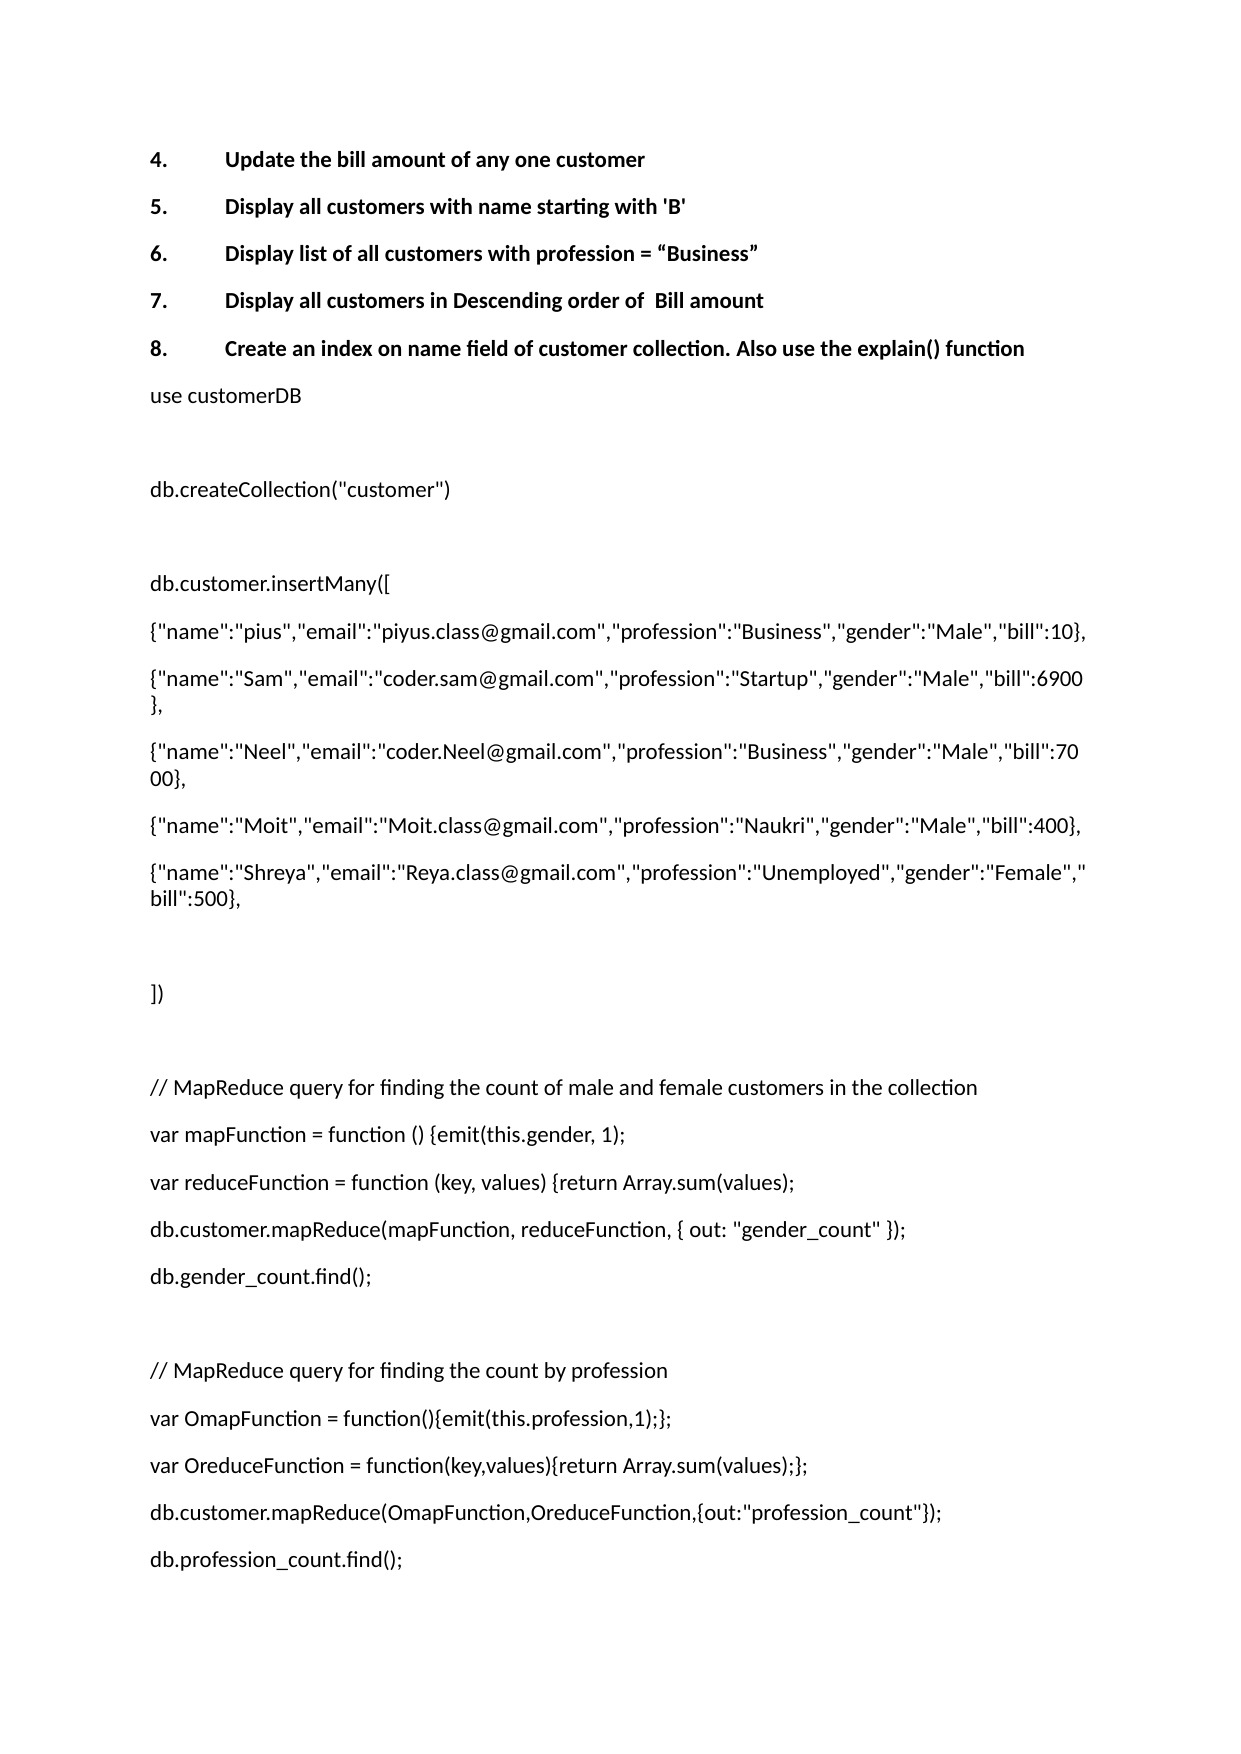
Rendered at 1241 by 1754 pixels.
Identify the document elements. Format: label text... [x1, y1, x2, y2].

text 6. Display list of all customers with profession = “Business” [150, 244, 1090, 267]
text db.customer.mapReduce(OmapFunction,OreduceFunction,{out:"profession_count"}); [150, 1503, 1090, 1526]
text // MapReduce query for finding the count of male and female customers in the collection [150, 1078, 1090, 1101]
text ]) [150, 984, 1090, 1007]
text {"name":"Shreya","email":"Reya.class@gmail.com","profession":"Unemployed","gender":"Female","bill":500}, [150, 863, 1090, 913]
text db.createCollection("customer") [150, 480, 1090, 503]
text db.customer.mapReduce(mapFunction, reduceFunction, { out: "gender_count" }); [150, 1220, 1090, 1243]
text var OmapFunction = function(){emit(this.profession,1);}; [150, 1409, 1090, 1432]
text 8. Create an index on name field of customer collection. Also use the explain() function [150, 339, 1090, 362]
text db.profession_count.find(); [150, 1550, 1090, 1573]
text db.gender_count.find(); [150, 1267, 1090, 1290]
text {"name":"Sam","email":"coder.sam@gmail.com","profession":"Startup","gender":"Male","bill":6900}, [150, 669, 1090, 718]
text {"name":"Neel","email":"coder.Neel@gmail.com","profession":"Business","gender":"Male","bill":7000}, [150, 743, 1090, 792]
text 4. Update the bill amount of any one customer [150, 150, 1090, 173]
text 5. Display all customers with name starting with 'B' [150, 197, 1090, 220]
text // MapReduce query for finding the count by profession [150, 1362, 1090, 1384]
text {"name":"pius","email":"piyus.class@gmail.com","profession":"Business","gender":"Male","bill":10}, [150, 622, 1090, 645]
text use customerDB [150, 386, 1090, 409]
text {"name":"Moit","email":"Moit.class@gmail.com","profession":"Naukri","gender":"Male","bill":400}, [150, 816, 1090, 839]
text var mapFunction = function () {emit(this.gender, 1); [150, 1126, 1090, 1148]
text db.customer.insertMany([ [150, 575, 1090, 598]
text 7. Display all customers in Descending order of Bill amount [150, 292, 1090, 314]
text var OreduceFunction = function(key,values){return Array.sum(values);}; [150, 1456, 1090, 1479]
text var reduceFunction = function (key, values) {return Array.sum(values); [150, 1173, 1090, 1196]
